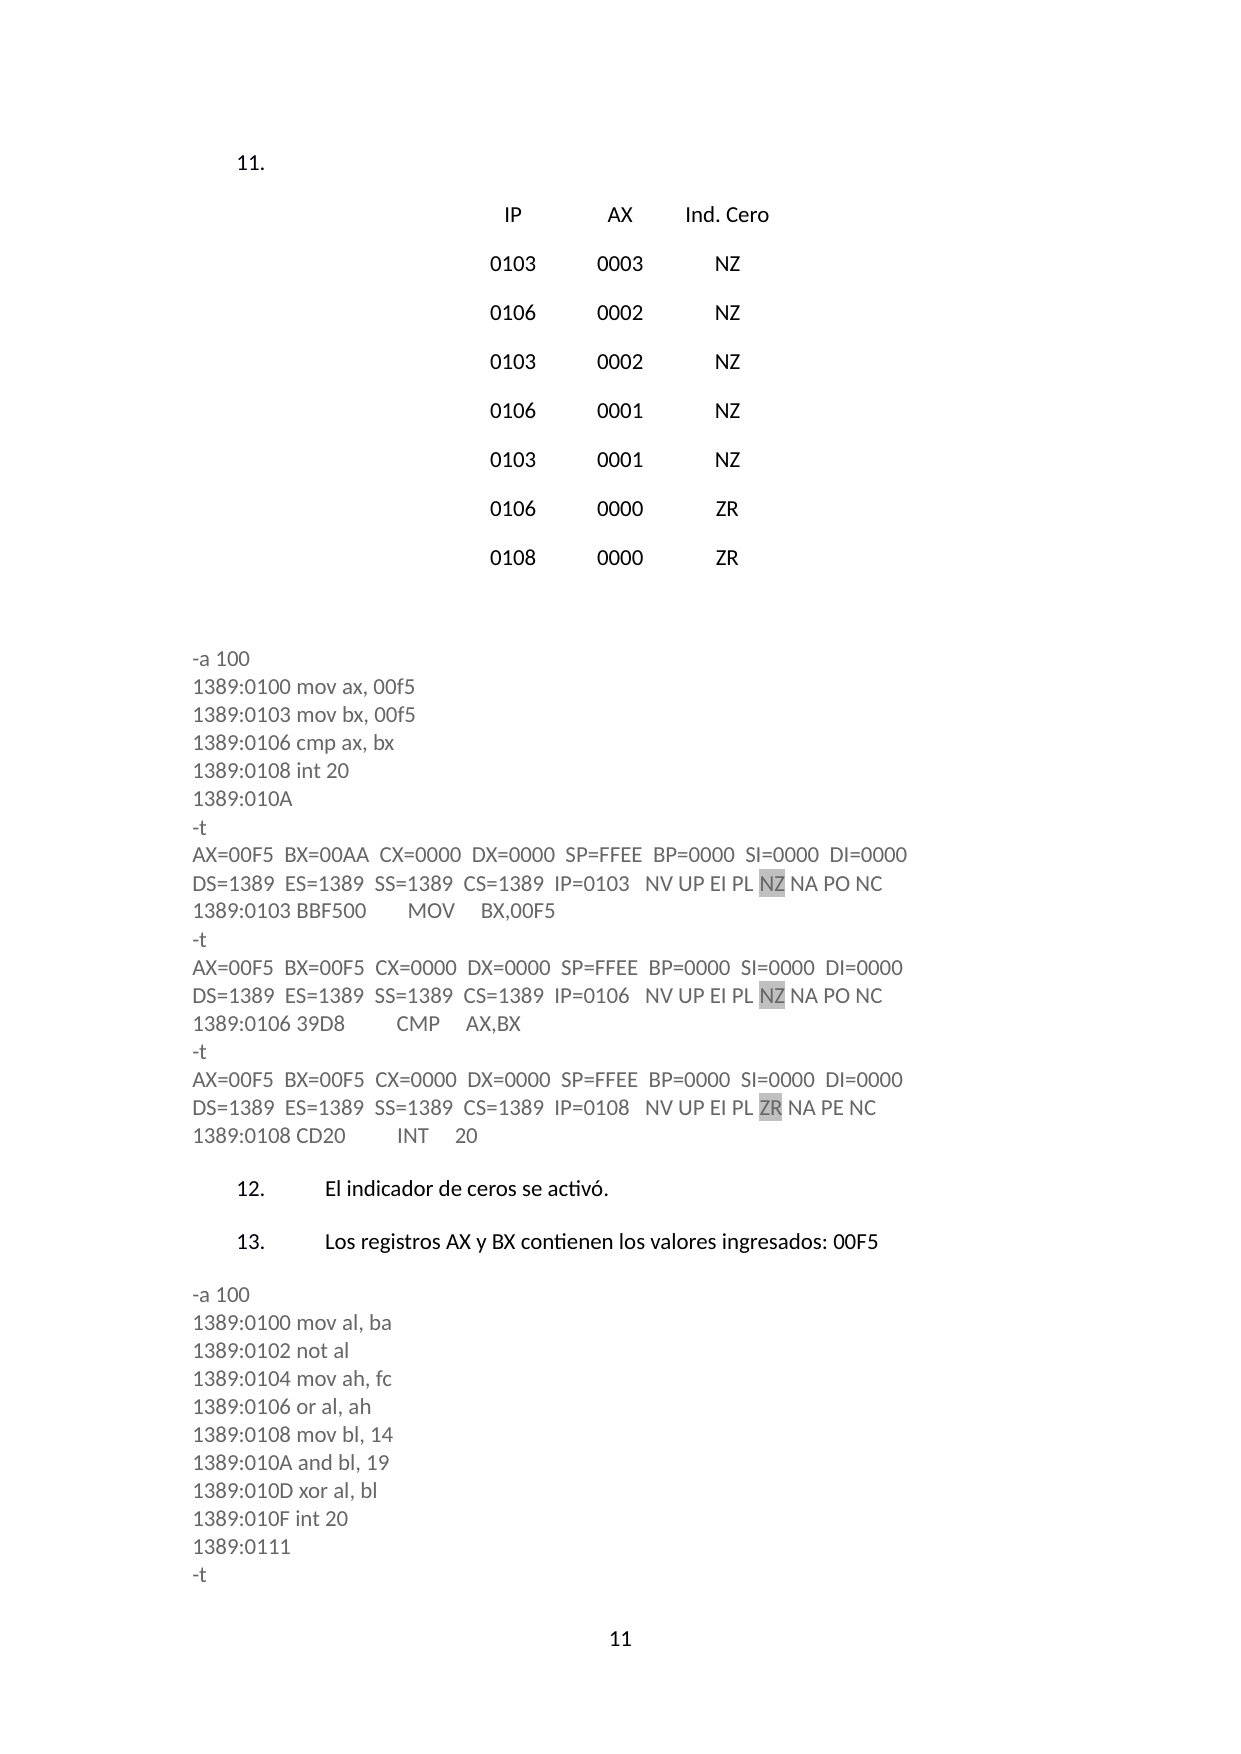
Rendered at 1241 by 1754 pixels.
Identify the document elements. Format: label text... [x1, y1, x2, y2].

table_cell ZR [674, 543, 781, 591]
text 1389:0102 not al [192, 1336, 1063, 1364]
table_cell NZ [674, 298, 781, 347]
table_cell NZ [674, 347, 781, 396]
text 1389:0103 mov bx, 00f5 [192, 701, 1063, 728]
table_cell 0106 [459, 494, 566, 543]
table_cell NZ [674, 250, 781, 298]
table_cell 0103 [459, 445, 566, 494]
text 1389:010A and bl, 19 [192, 1448, 1063, 1476]
text -a 100 [192, 644, 1063, 672]
table_cell NZ [674, 396, 781, 445]
table_cell 0002 [566, 347, 673, 396]
table_cell 0000 [566, 494, 673, 543]
text AX=00F5 BX=00AA CX=0000 DX=0000 SP=FFEE BP=0000 SI=0000 DI=0000 [192, 841, 1063, 869]
text 1389:0111 [192, 1532, 1063, 1560]
text -t [192, 1560, 1063, 1588]
table_cell 0103 [459, 250, 566, 298]
text 1389:0108 CD20 INT 20 [192, 1121, 1063, 1149]
table_header IP [459, 201, 566, 249]
text 1389:0106 39D8 CMP AX,BX [192, 1009, 1063, 1037]
text 1389:010F int 20 [192, 1504, 1063, 1532]
text -t [192, 925, 1063, 953]
text -a 100 [192, 1280, 1063, 1308]
table_cell 0103 [459, 347, 566, 396]
text 1389:0104 mov ah, fc [192, 1364, 1063, 1392]
text -t [192, 813, 1063, 841]
table_cell 0108 [459, 543, 566, 591]
text 1389:0100 mov ax, 00f5 [192, 672, 1063, 701]
text 1389:0100 mov al, ba [192, 1308, 1063, 1336]
text 1389:0106 cmp ax, bx [192, 728, 1063, 757]
text AX=00F5 BX=00F5 CX=0000 DX=0000 SP=FFEE BP=0000 SI=0000 DI=0000 [192, 953, 1063, 981]
text DS=1389 ES=1389 SS=1389 CS=1389 IP=0103 NV UP EI PL NZ NA PO NC [192, 869, 1063, 897]
text AX=00F5 BX=00F5 CX=0000 DX=0000 SP=FFEE BP=0000 SI=0000 DI=0000 [192, 1065, 1063, 1093]
list El indicador de ceros se activó. [236, 1174, 1063, 1202]
text 1389:0108 mov bl, 14 [192, 1420, 1063, 1448]
table_header AX [566, 201, 673, 249]
text 1389:0106 or al, ah [192, 1392, 1063, 1420]
table_cell 0000 [566, 543, 673, 591]
text 1389:010D xor al, bl [192, 1476, 1063, 1504]
table_cell NZ [674, 445, 781, 494]
table_cell 0002 [566, 298, 673, 347]
text -t [192, 1037, 1063, 1065]
table_cell 0001 [566, 396, 673, 445]
table_cell 0003 [566, 250, 673, 298]
list Los registros AX y BX contienen los valores ingresados: 00F5 [236, 1227, 1063, 1255]
table_cell ZR [674, 494, 781, 543]
text DS=1389 ES=1389 SS=1389 CS=1389 IP=0108 NV UP EI PL ZR NA PE NC [192, 1093, 1063, 1121]
text 1389:010A [192, 784, 1063, 813]
text DS=1389 ES=1389 SS=1389 CS=1389 IP=0106 NV UP EI PL NZ NA PO NC [192, 981, 1063, 1009]
table_header Ind. Cero [674, 201, 781, 249]
text 1389:0103 BBF500 MOV BX,00F5 [192, 897, 1063, 925]
text 1389:0108 int 20 [192, 757, 1063, 784]
table_cell 0106 [459, 298, 566, 347]
table_cell 0106 [459, 396, 566, 445]
table_cell 0001 [566, 445, 673, 494]
